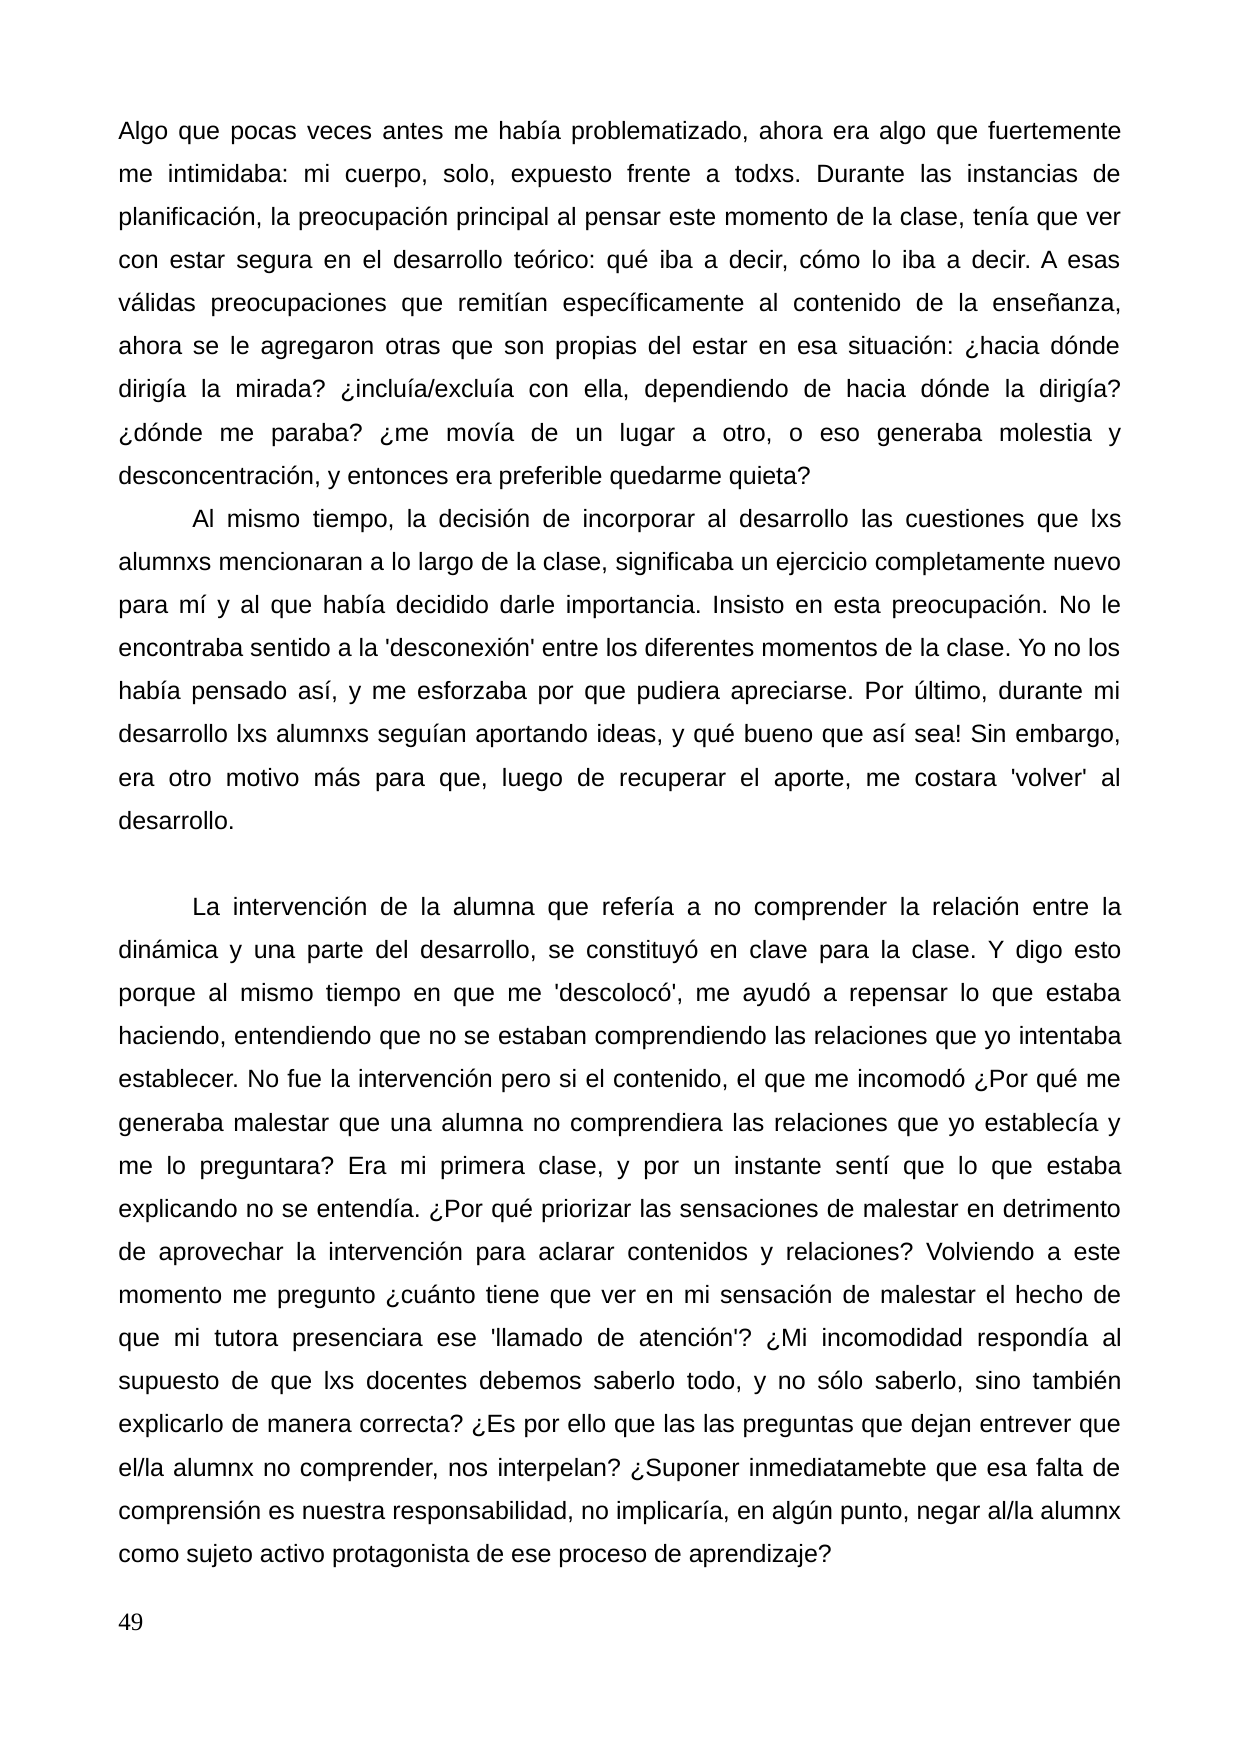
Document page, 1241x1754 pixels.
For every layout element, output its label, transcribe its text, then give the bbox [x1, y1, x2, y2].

text Algo que pocas veces antes me había problematizado, ahora era algo que fuertemente me intimidaba: mi cuerpo, solo, expuesto frente a todxs. Durante las instancias de planificación, la preocupación principal al pensar este momento de la clase, tenía que ver con estar segura en el desarrollo teórico: qué iba a decir, cómo lo iba a decir. A esas válidas preocupaciones que remitían específicamente al contenido de la enseñanza, ahora se le agregaron otras que son propias del estar en esa situación: ¿hacia dónde dirigía la mirada? ¿incluía/excluía con ella, dependiendo de hacia dónde la dirigía? ¿dónde me paraba? ¿me movía de un lugar a otro, o eso generaba molestia y desconcentración, y entonces era preferible quedarme quieta? [118, 116, 1123, 489]
text La intervención de la alumna que refería a no comprender la relación entre la dinámica y una parte del desarrollo, se constituyó en clave para la clase. Y digo esto porque al mismo tiempo en que me 'descolocó', me ayudó a repensar lo que estaba haciendo, entendiendo que no se estaban comprendiendo las relaciones que yo intentaba establecer. No fue la intervención pero si el contenido, el que me incomodó ¿Por qué me generaba malestar que una alumna no comprendiera las relaciones que yo establecía y me lo preguntara? Era mi primera clase, y por un instante sentí que lo que estaba explicando no se entendía. ¿Por qué priorizar las sensaciones de malestar en detrimento de aprovechar la intervención para aclarar contenidos y relaciones? Volviendo a este momento me pregunto ¿cuánto tiene que ver en mi sensación de malestar el hecho de que mi tutora presenciara ese 'llamado de atención'? ¿Mi incomodidad respondía al supuesto de que lxs docentes debemos saberlo todo, y no sólo saberlo, sino también explicarlo de manera correcta? ¿Es por ello que las las preguntas que dejan entrever que el/la alumnx no comprender, nos interpelan? ¿Suponer inmediatamebte que esa falta de comprensión es nuestra responsabilidad, no implicaría, en algún punto, negar al/la alumnx como sujeto activo protagonista de ese proceso de aprendizaje? [118, 892, 1123, 1567]
text Al mismo tiempo, la decisión de incorporar al desarrollo las cuestiones que lxs alumnxs mencionaran a lo largo de la clase, significaba un ejercicio completamente nuevo para mí y al que había decidido darle importancia. Insisto en esta preocupación. No le encontraba sentido a la 'desconexión' entre los diferentes momentos de la clase. Yo no los había pensado así, y me esforzaba por que pudiera apreciarse. Por último, durante mi desarrollo lxs alumnxs seguían aportando ideas, y qué bueno que así sea! Sin embargo, era otro motivo más para que, luego de recuperar el aporte, me costara 'volver' al desarrollo. [118, 504, 1123, 834]
